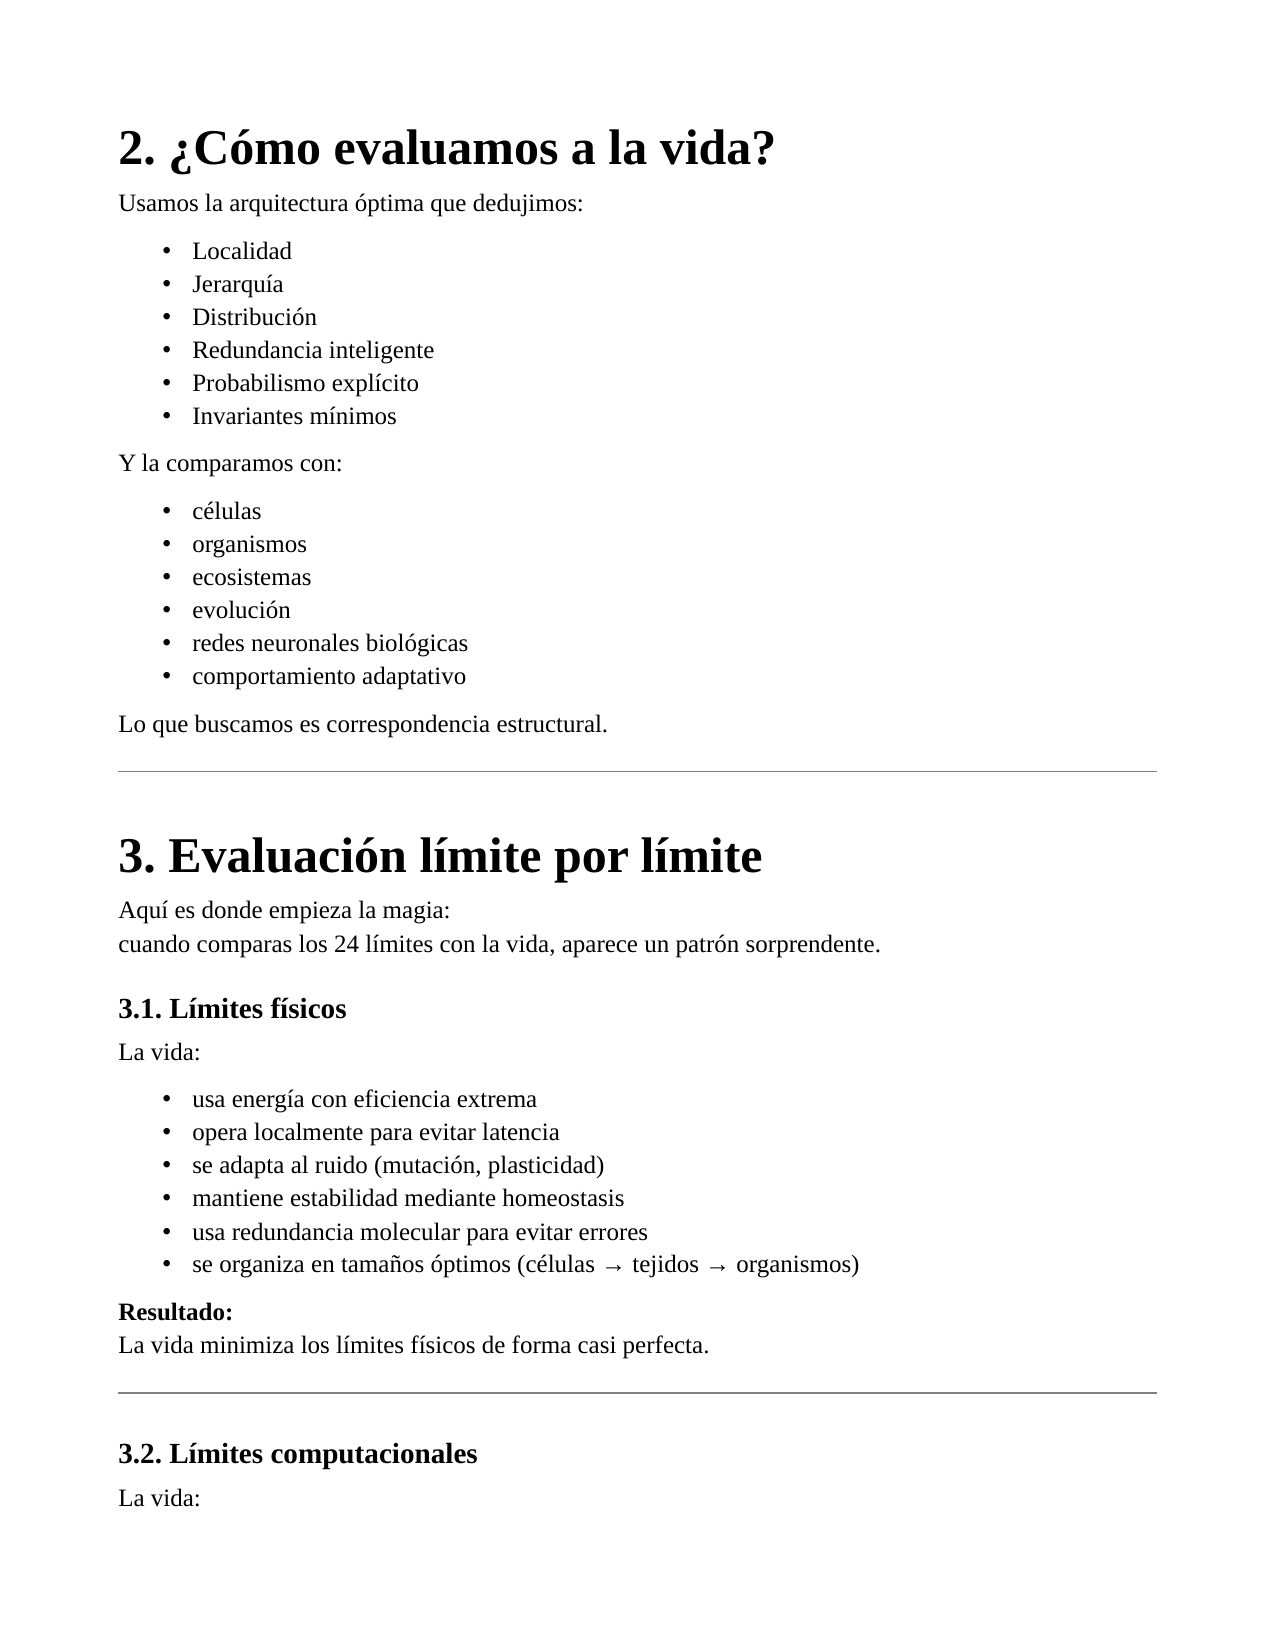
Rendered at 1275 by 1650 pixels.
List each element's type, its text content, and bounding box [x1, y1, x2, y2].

list Localidad [162, 236, 1157, 264]
list Probabilismo explícito [162, 368, 1157, 397]
list organismos [162, 529, 1157, 558]
list usa redundancia molecular para evitar errores [162, 1217, 1157, 1245]
list Distribución [162, 302, 1157, 331]
text Lo que buscamos es correspondencia estructural. [118, 709, 1157, 737]
text Usamos la arquitectura óptima que dedujimos: [118, 188, 1157, 217]
list Redundancia inteligente [162, 335, 1157, 363]
list Invariantes mínimos [162, 401, 1157, 429]
list redes neuronales biológicas [162, 628, 1157, 657]
list mantiene estabilidad mediante homeostasis [162, 1183, 1157, 1212]
list células [162, 496, 1157, 525]
list ecosistemas [162, 562, 1157, 591]
list Jerarquía [162, 269, 1157, 297]
text Y la comparamos con: [118, 448, 1157, 477]
subtitle 3.1. Límites físicos [118, 991, 1157, 1024]
subtitle 3. Evaluación límite por límite [118, 826, 1157, 883]
list usa energía con eficiencia extrema [162, 1084, 1157, 1113]
text Resultado: La vida minimiza los límites físicos de forma casi perfecta. [118, 1297, 1157, 1359]
text La vida: [118, 1037, 1157, 1066]
list se adapta al ruido (mutación, plasticidad) [162, 1151, 1157, 1179]
text La vida: [118, 1483, 1157, 1511]
list opera localmente para evitar latencia [162, 1117, 1157, 1146]
list se organiza en tamaños óptimos (células → tejidos → organismos) [162, 1249, 1157, 1278]
list comportamiento adaptativo [162, 661, 1157, 690]
list evolución [162, 595, 1157, 624]
subtitle 3.2. Límites computacionales [118, 1437, 1157, 1470]
text Aquí es donde empieza la magia: cuando comparas los 24 límites con la vida, aparece un patrón sorprendente. [118, 896, 1157, 957]
subtitle 2. ¿Cómo evaluamos a la vida? [118, 118, 1157, 176]
